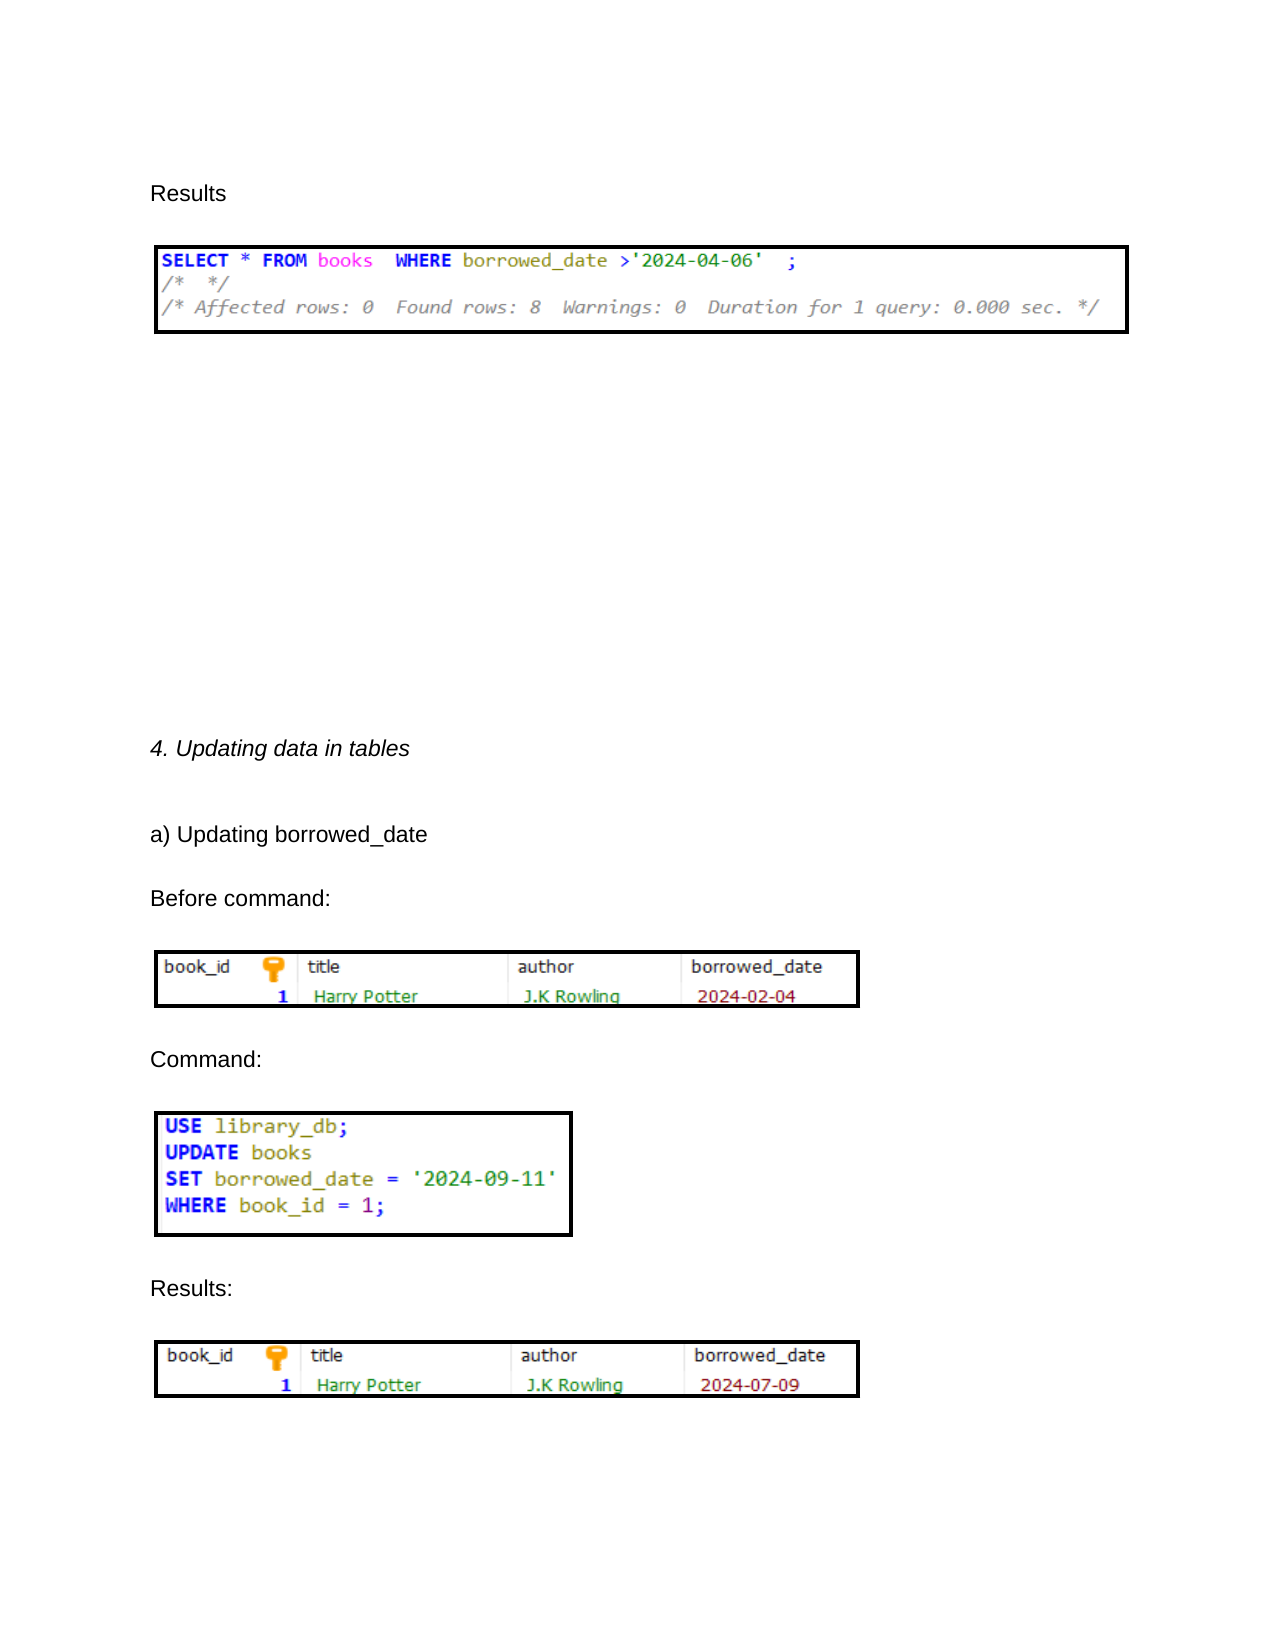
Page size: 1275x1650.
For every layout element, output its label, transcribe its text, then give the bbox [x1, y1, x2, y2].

picture [158, 954, 856, 1004]
text Results [150, 180, 1125, 207]
text Command: [150, 1046, 1125, 1072]
picture [158, 249, 1125, 330]
text Results: [150, 1275, 1125, 1302]
subtitle a) Updating borrowed_date [150, 821, 1125, 847]
picture [158, 1115, 569, 1233]
picture [158, 1344, 856, 1394]
text 4. Updating data in tables [150, 735, 1125, 761]
text Before command: [150, 885, 1125, 912]
